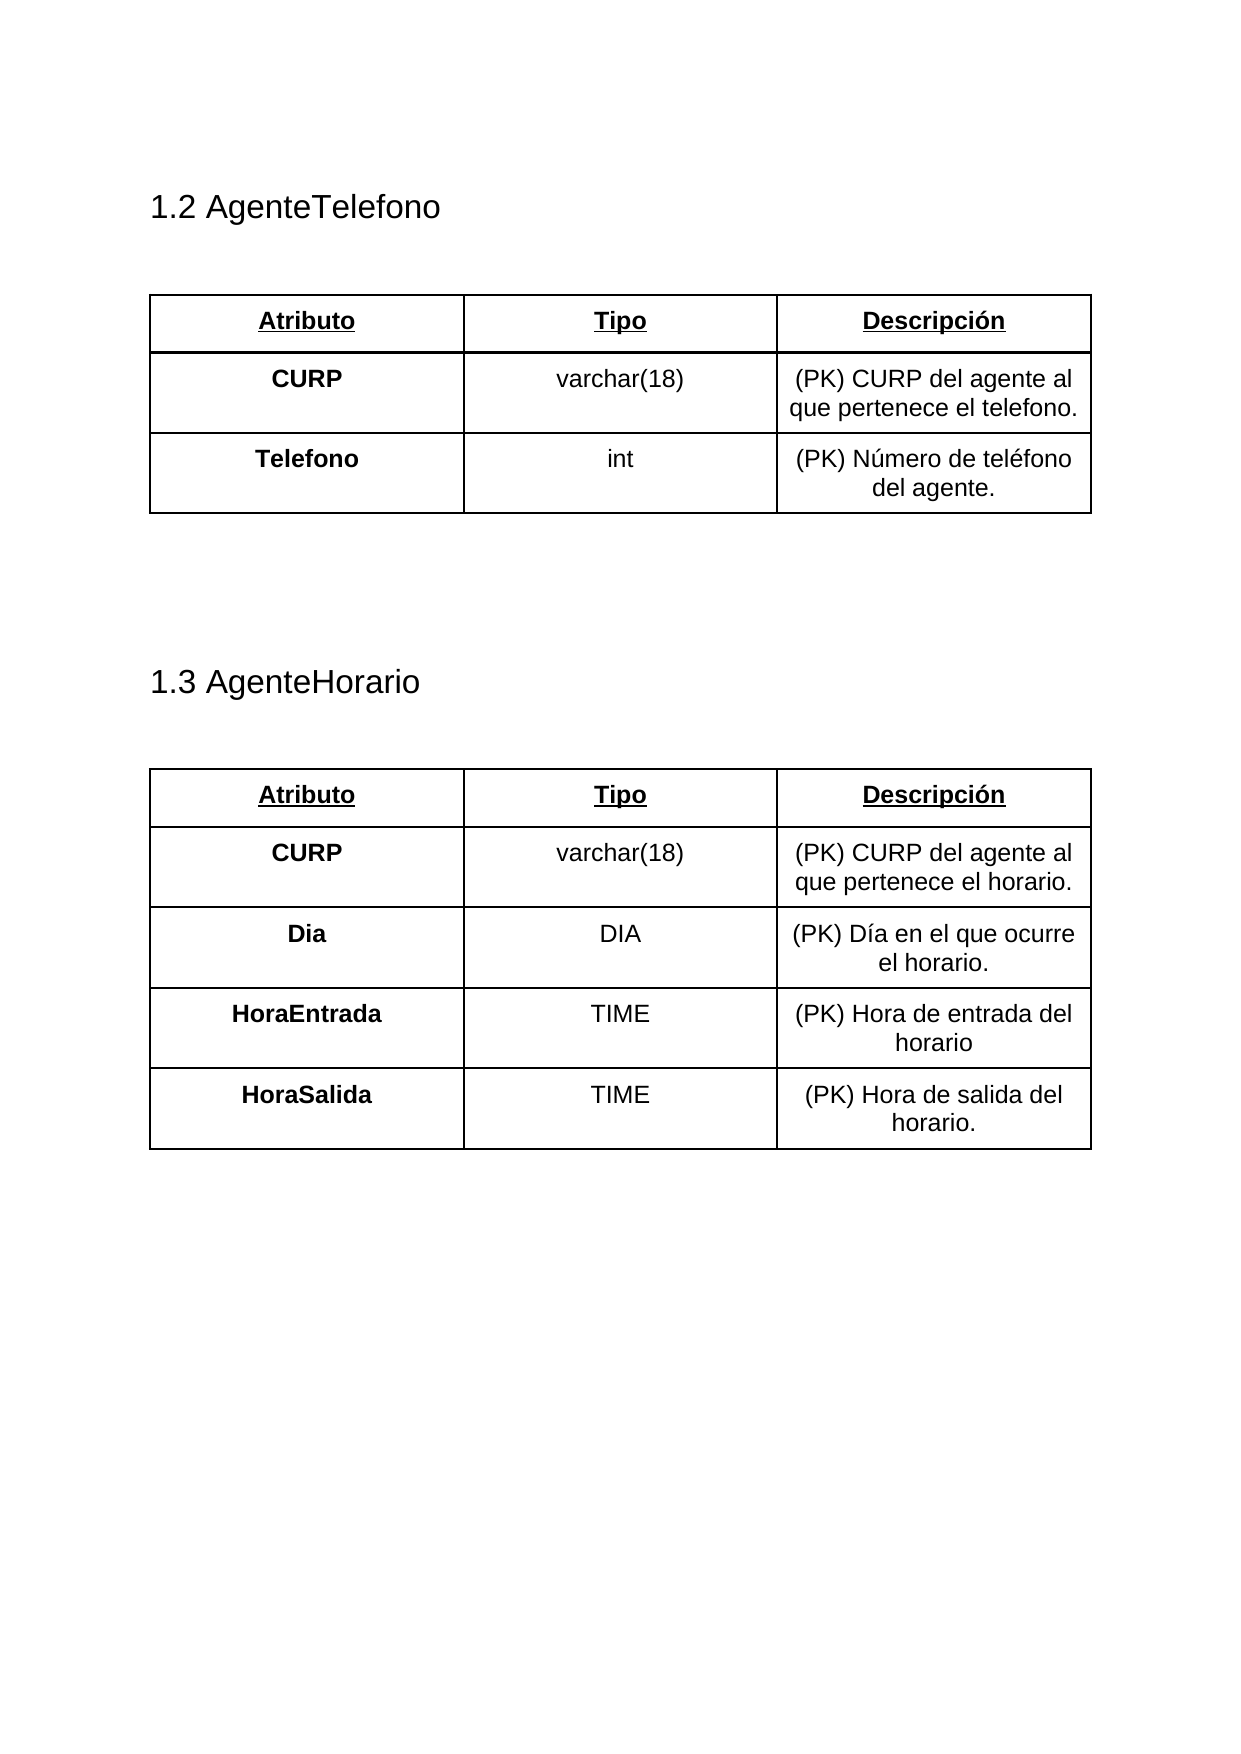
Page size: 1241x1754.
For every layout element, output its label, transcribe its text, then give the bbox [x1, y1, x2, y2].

table_cell TIME [465, 989, 776, 1067]
table_cell TIME [465, 1069, 776, 1147]
table_header Atributo [151, 770, 463, 826]
table_header Descripción [778, 296, 1090, 351]
table_cell (PK) Número de teléfono del agente. [778, 434, 1090, 512]
table_cell (PK) Día en el que ocurre el horario. [778, 908, 1090, 987]
table_cell (PK) Hora de entrada del horario [778, 989, 1090, 1067]
table_cell Telefono [151, 434, 463, 512]
table_cell (PK) CURP del agente al que pertenece el horario. [778, 828, 1090, 906]
table_cell Dia [151, 908, 463, 987]
table_cell HoraSalida [151, 1069, 463, 1147]
table_header Tipo [465, 296, 776, 351]
table_cell HoraEntrada [151, 989, 463, 1067]
table_cell DIA [465, 908, 776, 987]
table_cell (PK) Hora de salida del horario. [778, 1069, 1090, 1147]
table_header Tipo [465, 770, 776, 826]
table_cell varchar(18) [465, 354, 776, 432]
subtitle 1.2 AgenteTelefono [150, 187, 1090, 226]
table_cell CURP [151, 354, 463, 432]
table_cell varchar(18) [465, 828, 776, 906]
table_header Descripción [778, 770, 1090, 826]
table_cell CURP [151, 828, 463, 906]
table_cell int [465, 434, 776, 512]
table_header Atributo [151, 296, 463, 351]
table_cell (PK) CURP del agente al que pertenece el telefono. [778, 354, 1090, 432]
subtitle 1.3 AgenteHorario [150, 662, 1090, 700]
